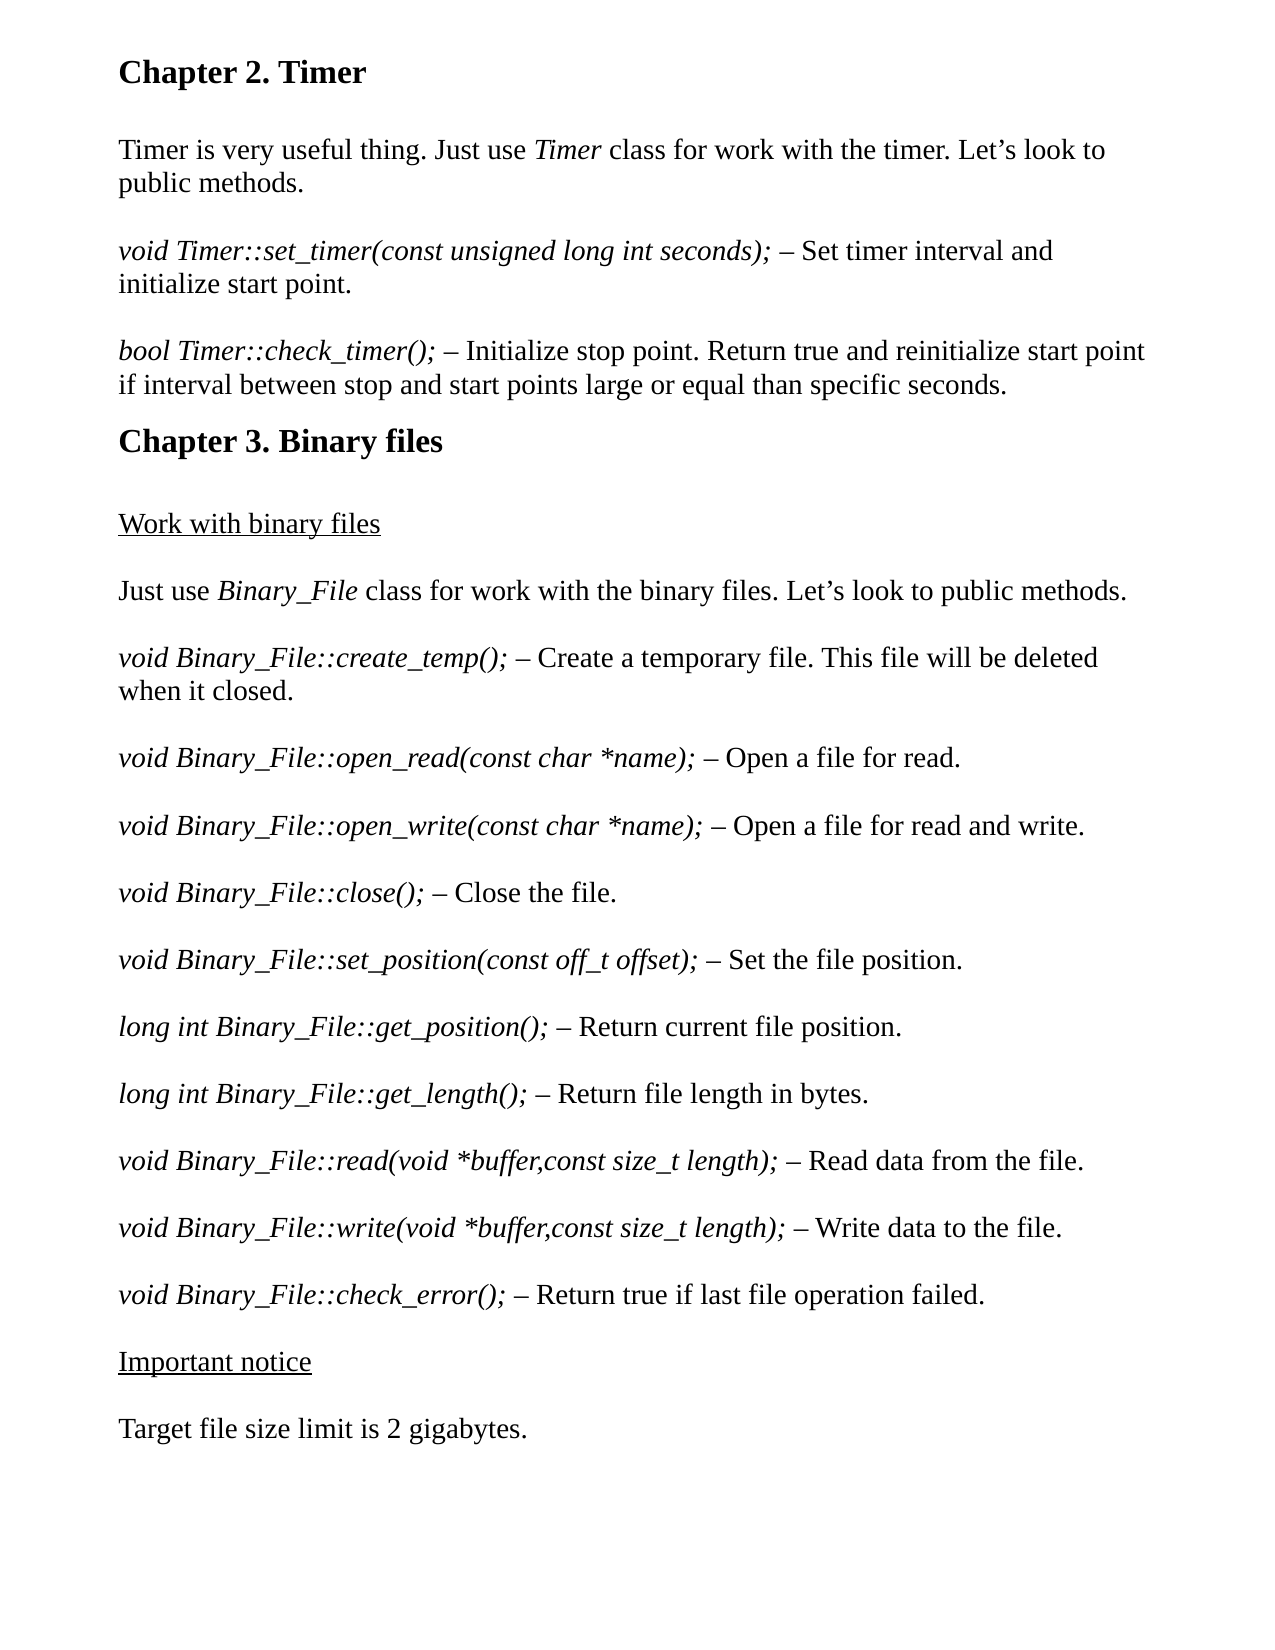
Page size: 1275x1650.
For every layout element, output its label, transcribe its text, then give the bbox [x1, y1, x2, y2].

text long int Binary_File::get_position(); – Return current file position. [118, 1009, 1157, 1042]
text Just use Binary_File class for work with the binary files. Let’s look to public methods. [118, 573, 1157, 606]
text void Binary_File::create_temp(); – Create a temporary file. This file will be deleted when it closed. [118, 640, 1157, 707]
text void Binary_File::close(); – Close the file. [118, 875, 1157, 908]
text void Timer::set_timer(const unsigned long int seconds); – Set timer interval and initialize start point. [118, 233, 1157, 300]
text void Binary_File::open_read(const char *name); – Open a file for read. [118, 741, 1157, 774]
text void Binary_File::open_write(const char *name); – Open a file for read and write. [118, 808, 1157, 841]
text void Binary_File::read(void *buffer,const size_t length); – Read data from the file. [118, 1143, 1157, 1177]
text void Binary_File::check_error(); – Return true if last file operation failed. [118, 1277, 1157, 1311]
text Target file size limit is 2 gigabytes. [118, 1411, 1157, 1445]
subtitle Chapter 2. Timer [118, 52, 1157, 91]
text void Binary_File::set_position(const off_t offset); – Set the file position. [118, 942, 1157, 975]
text Work with binary files [118, 506, 1157, 539]
text long int Binary_File::get_length(); – Return file length in bytes. [118, 1076, 1157, 1109]
text Timer is very useful thing. Just use Timer class for work with the timer. Let’s look to public methods. [118, 132, 1157, 199]
text void Binary_File::write(void *buffer,const size_t length); – Write data to the file. [118, 1210, 1157, 1244]
text Important notice [118, 1344, 1157, 1378]
text bool Timer::check_timer(); – Initialize stop point. Return true and reinitialize start point if interval between stop and start points large or equal than specific seconds. [118, 333, 1157, 400]
subtitle Chapter 3. Binary files [118, 421, 1157, 460]
